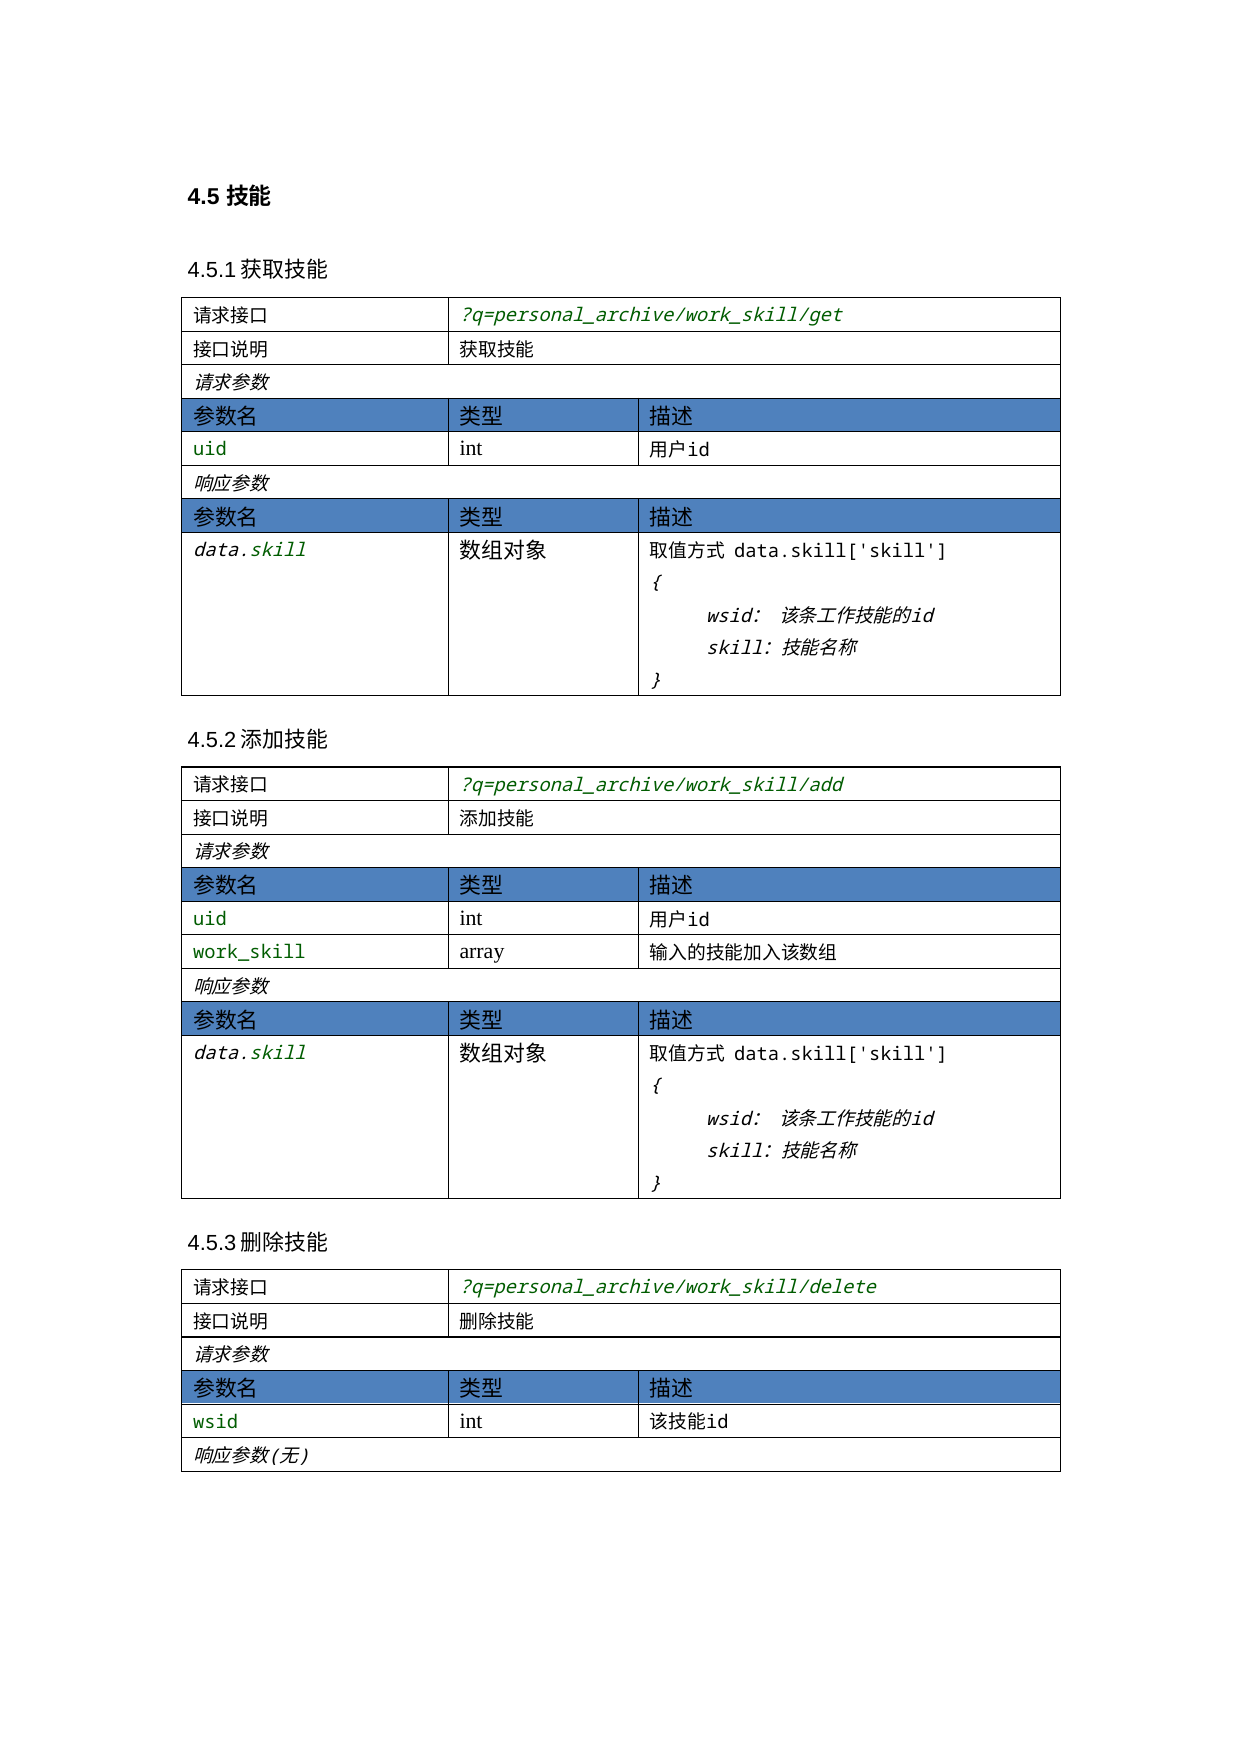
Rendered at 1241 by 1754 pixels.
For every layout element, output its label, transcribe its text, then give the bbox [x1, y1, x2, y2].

table_cell wsid [182, 1405, 448, 1437]
table_cell 接口说明 [182, 801, 448, 833]
table_cell 参数名 [182, 868, 448, 901]
table_header ?q=personal_archive/work_skill/get [449, 298, 1060, 331]
table_cell work_skill [182, 935, 448, 968]
table_cell 用户id [639, 432, 1060, 465]
text 4.5.3删除技能 [187, 1224, 1053, 1257]
subtitle 4.5 技能 [187, 162, 1053, 227]
table_cell 类型 [449, 1002, 638, 1035]
table_cell 响应参数(无) [182, 1438, 1060, 1471]
table_cell 类型 [449, 1371, 638, 1403]
table_cell 响应参数 [182, 466, 1060, 498]
table_cell 类型 [449, 399, 638, 431]
table_cell 该技能id [639, 1405, 1060, 1437]
table_cell 获取技能 [449, 332, 1060, 364]
table_cell 删除技能 [449, 1304, 1060, 1336]
table_cell 请求参数 [182, 835, 1060, 867]
table_cell 参数名 [182, 499, 448, 532]
table_cell 类型 [449, 499, 638, 532]
table_cell 类型 [449, 868, 638, 901]
table_cell 响应参数 [182, 969, 1060, 1001]
table_cell data.skill [182, 533, 448, 695]
table_cell 取值方式 data.skill['skill'] { wsid： 该条工作技能的id skill：技能名称 } [639, 1036, 1060, 1198]
table_cell 描述 [639, 1371, 1060, 1403]
table_cell uid [182, 432, 448, 465]
text 4.5.2添加技能 [187, 721, 1053, 754]
table_cell int [449, 1405, 638, 1437]
text 4.5.1获取技能 [187, 252, 1053, 284]
table_cell 请求参数 [182, 1338, 1060, 1370]
table_cell array [449, 935, 638, 968]
table_cell 添加技能 [449, 801, 1060, 833]
table_header 请求接口 [182, 768, 448, 800]
table_cell 参数名 [182, 1371, 448, 1403]
table_cell data.skill [182, 1036, 448, 1198]
table_cell 描述 [639, 499, 1060, 532]
table_cell 数组对象 [449, 533, 638, 695]
table_cell int [449, 432, 638, 465]
table_cell 描述 [639, 399, 1060, 431]
table_header ?q=personal_archive/work_skill/add [449, 768, 1060, 800]
table_header ?q=personal_archive/work_skill/delete [449, 1270, 1060, 1303]
table_cell 接口说明 [182, 332, 448, 364]
table_cell 取值方式 data.skill['skill'] { wsid： 该条工作技能的id skill：技能名称 } [639, 533, 1060, 695]
table_cell int [449, 902, 638, 934]
table_cell 用户id [639, 902, 1060, 934]
table_cell 接口说明 [182, 1304, 448, 1336]
table_cell uid [182, 902, 448, 934]
table_cell 参数名 [182, 399, 448, 431]
table_cell 描述 [639, 1002, 1060, 1035]
table_cell 输入的技能加入该数组 [639, 935, 1060, 968]
table_cell 描述 [639, 868, 1060, 901]
table_cell 参数名 [182, 1002, 448, 1035]
table_header 请求接口 [182, 1270, 448, 1303]
table_cell 请求参数 [182, 365, 1060, 398]
table_header 请求接口 [182, 298, 448, 331]
table_cell 数组对象 [449, 1036, 638, 1198]
